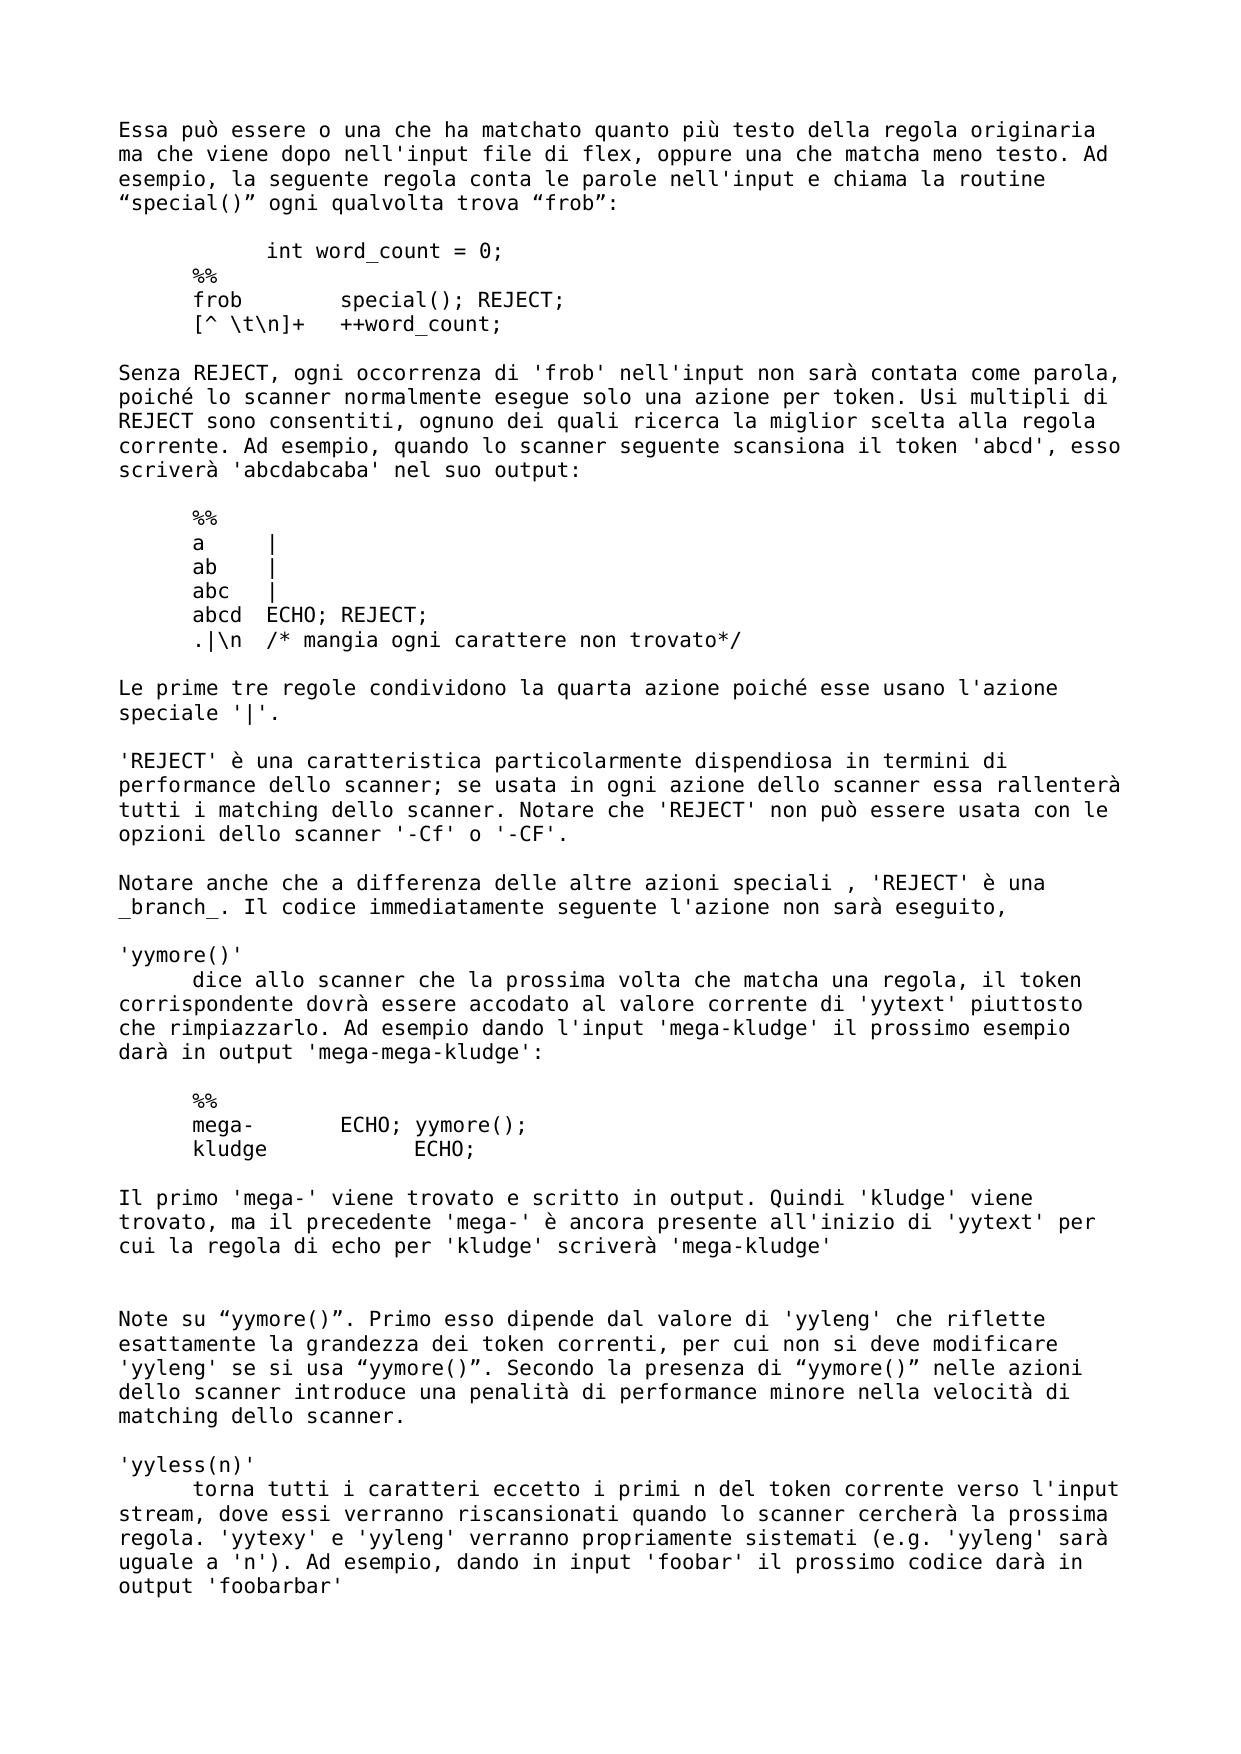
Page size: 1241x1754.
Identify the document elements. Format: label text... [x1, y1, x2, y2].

text torna tutti i caratteri eccetto i primi n del token corrente verso l'input stream, dove essi verranno riscansionati quando lo scanner cercherà la prossima regola. 'yytexy' e 'yyleng' verranno propriamente sistemati (e.g. 'yyleng' sarà uguale a 'n'). Ad esempio, dando in input 'foobar' il prossimo codice darà in output 'foobarbar' [118, 1477, 1122, 1599]
text abcd ECHO; REJECT; [118, 603, 1122, 628]
text mega- ECHO; yymore(); [118, 1113, 1122, 1137]
text 'REJECT' è una caratteristica particolarmente dispendiosa in termini di performance dello scanner; se usata in ogni azione dello scanner essa rallenterà tutti i matching dello scanner. Notare che 'REJECT' non può essere usata con le opzioni dello scanner '-Cf' o '-CF'. [118, 749, 1122, 846]
text Essa può essere o una che ha matchato quanto più testo della regola originaria ma che viene dopo nell'input file di flex, oppure una che matcha meno testo. Ad esempio, la seguente regola conta le parole nell'input e chiama la routine “special()” ogni qualvolta trova “frob”: [118, 118, 1122, 215]
text 'yyless(n)' [118, 1453, 1122, 1477]
text %% [118, 506, 1122, 531]
text kludge ECHO; [118, 1137, 1122, 1162]
text %% [118, 264, 1122, 288]
text Il primo 'mega-' viene trovato e scritto in output. Quindi 'kludge' viene trovato, ma il precedente 'mega-' è ancora presente all'inizio di 'yytext' per cui la regola di echo per 'kludge' scriverà 'mega-kludge' [118, 1186, 1122, 1259]
text [^ \t\n]+ ++word_count; [118, 312, 1122, 337]
text Senza REJECT, ogni occorrenza di 'frob' nell'input non sarà contata come parola, poiché lo scanner normalmente esegue solo una azione per token. Usi multipli di REJECT sono consentiti, ognuno dei quali ricerca la miglior scelta alla regola corrente. Ad esempio, quando lo scanner seguente scansiona il token 'abcd', esso scriverà 'abcdabcaba' nel suo output: [118, 361, 1122, 482]
text int word_count = 0; [118, 239, 1122, 264]
text .|\n /* mangia ogni carattere non trovato*/ [118, 628, 1122, 652]
text frob special(); REJECT; [118, 288, 1122, 312]
text abc | [118, 579, 1122, 603]
text Le prime tre regole condividono la quarta azione poiché esse usano l'azione speciale '|'. [118, 676, 1122, 725]
text ab | [118, 555, 1122, 579]
text Notare anche che a differenza delle altre azioni speciali , 'REJECT' è una _branch_. Il codice immediatamente seguente l'azione non sarà eseguito, [118, 871, 1122, 919]
text Note su “yymore()”. Primo esso dipende dal valore di 'yyleng' che riflette esattamente la grandezza dei token correnti, per cui non si deve modificare 'yyleng' se si usa “yymore()”. Secondo la presenza di “yymore()” nelle azioni dello scanner introduce una penalità di performance minore nella velocità di matching dello scanner. [118, 1307, 1122, 1429]
text 'yymore()' [118, 943, 1122, 968]
text a | [118, 531, 1122, 555]
text dice allo scanner che la prossima volta che matcha una regola, il token corrispondente dovrà essere accodato al valore corrente di 'yytext' piuttosto che rimpiazzarlo. Ad esempio dando l'input 'mega-kludge' il prossimo esempio darà in output 'mega-mega-kludge': [118, 968, 1122, 1065]
text %% [118, 1089, 1122, 1113]
